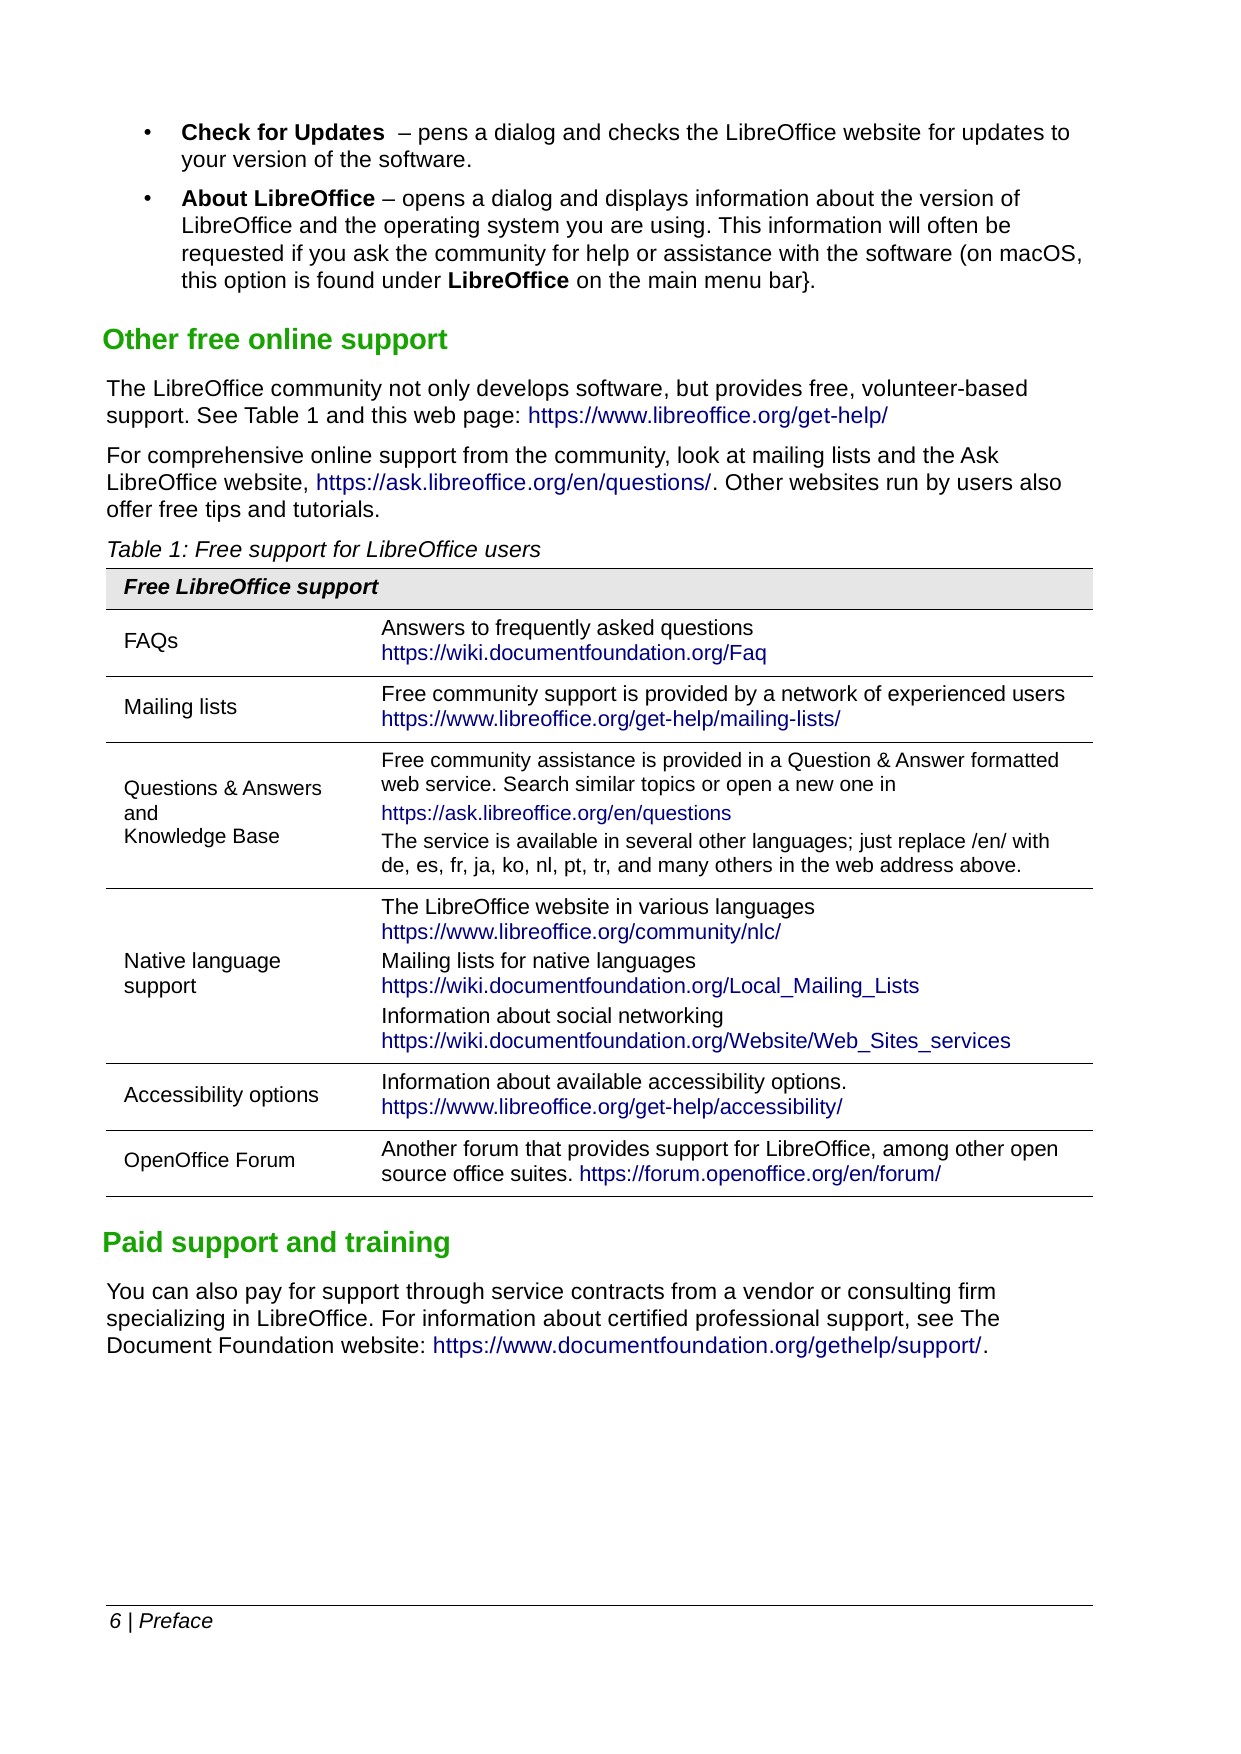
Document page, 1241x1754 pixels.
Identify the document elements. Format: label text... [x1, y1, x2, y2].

table_cell Free community support is provided by a network of experienced users https://www.libreoffice.org/get-help/mailing-lists/ [364, 677, 1093, 742]
table_cell Information about available accessibility options. https://www.libreoffice.org/get-help/accessibility/ [364, 1064, 1093, 1129]
table_cell Accessibility options [106, 1064, 364, 1129]
table_cell Another forum that provides support for LibreOffice, among other open source office suites. https://forum.openoffice.org/en/forum/ [364, 1131, 1093, 1196]
table_cell Free community assistance is provided in a Question & Answer formatted web service. Search similar topics or open a new one in https://ask.libreoffice.org/en/questions The service is available in several other languages; just replace /en/ with de, es, fr, ja, ko, nl, pt, tr, and many others in the web address above. [364, 743, 1093, 888]
text For comprehensive online support from the community, look at mailing lists and the Ask LibreOffice website, https://ask.libreoffice.org/en/questions/. Other websites run by users also offer free tips and tutorials. [106, 441, 1093, 522]
subtitle Paid support and training [102, 1225, 1093, 1259]
text The LibreOffice community not only develops software, but provides free, volunteer-based support. See Table 1 and this web page: https://www.libreoffice.org/get-help/ [106, 374, 1093, 429]
list Check for Updates – pens a dialog and checks the LibreOffice website for updates to your version of the software. [144, 118, 1093, 172]
table_cell OpenOffice Forum [106, 1131, 364, 1196]
text You can also pay for support through service contracts from a vendor or consulting firm specializing in LibreOffice. For information about certified professional support, see The Document Foundation website: https://www.documentfoundation.org/gethelp/support/. [106, 1278, 1093, 1359]
table_cell Questions & Answers and Knowledge Base [106, 743, 364, 888]
text Table 1: Free support for LibreOffice users [106, 535, 1093, 562]
table_cell The LibreOffice website in various languages https://www.libreoffice.org/community/nlc/ Mailing lists for native languages https://wiki.documentfoundation.org/Local_Mailing_Lists Information about social networking https://wiki.documentfoundation.org/Website/Web_Sites_services [364, 889, 1093, 1063]
table_cell Answers to frequently asked questions https://wiki.documentfoundation.org/Faq [364, 610, 1093, 676]
table_cell FAQs [106, 610, 364, 676]
table_header Free LibreOffice support [106, 569, 1093, 609]
subtitle Other free online support [102, 322, 1093, 356]
table_cell Mailing lists [106, 677, 364, 742]
list About LibreOffice – opens a dialog and displays information about the version of LibreOffice and the operating system you are using. This information will often be requested if you ask the community for help or assistance with the software (on macOS, this option is found under LibreOffice on the main menu bar}. [144, 185, 1093, 293]
table_cell Native language support [106, 889, 364, 1063]
